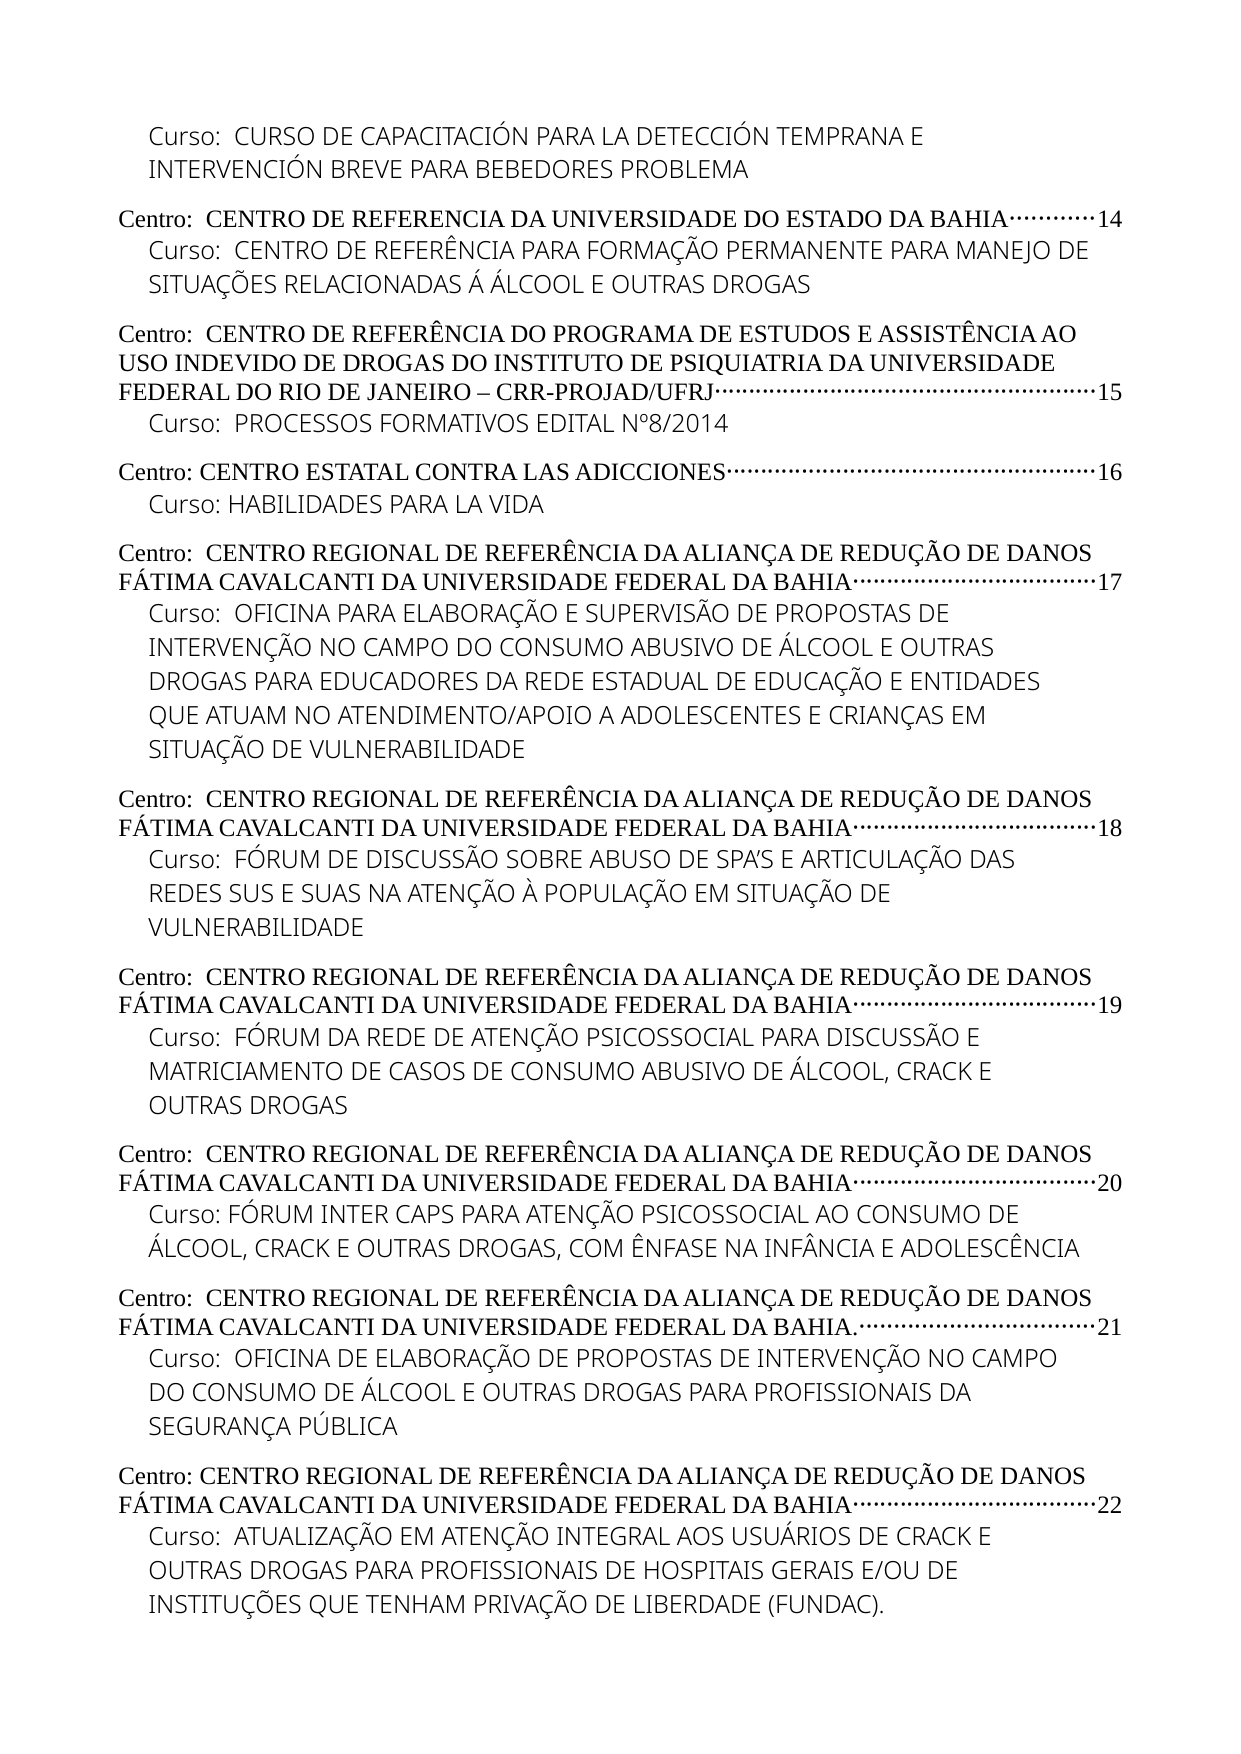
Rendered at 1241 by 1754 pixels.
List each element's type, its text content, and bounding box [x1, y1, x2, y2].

text Curso: CENTRO DE REFERÊNCIA PARA FORMAÇÃO PERMANENTE PARA MANEJO DE SITUAÇÕES RELACIONADAS Á ÁLCOOL E OUTRAS DROGAS [148, 233, 1092, 301]
text Centro: CENTRO REGIONAL DE REFERÊNCIA DA ALIANÇA DE REDUÇÃO DE DANOS FÁTIMA CAVALCANTI DA UNIVERSIDADE FEDERAL DA BAHIA 22 [118, 1461, 1122, 1518]
text Curso: FÓRUM INTER CAPS PARA ATENÇÃO PSICOSSOCIAL AO CONSUMO DE ÁLCOOL, CRACK E OUTRAS DROGAS, COM ÊNFASE NA INFÂNCIA E ADOLESCÊNCIA [148, 1197, 1092, 1265]
text Centro: CENTRO DE REFERENCIA DA UNIVERSIDADE DO ESTADO DA BAHIA 14 [118, 204, 1122, 233]
text Centro: CENTRO ESTATAL CONTRA LAS ADICCIONES 16 [118, 457, 1122, 486]
text Curso: PROCESSOS FORMATIVOS EDITAL Nº8/2014 [148, 405, 1092, 439]
text Centro: CENTRO REGIONAL DE REFERÊNCIA DA ALIANÇA DE REDUÇÃO DE DANOS FÁTIMA CAVALCANTI DA UNIVERSIDADE FEDERAL DA BAHIA 19 [118, 962, 1122, 1019]
text Curso: ATUALIZAÇÃO EM ATENÇÃO INTEGRAL AOS USUÁRIOS DE CRACK E OUTRAS DROGAS PARA PROFISSIONAIS DE HOSPITAIS GERAIS E/OU DE INSTITUÇÕES QUE TENHAM PRIVAÇÃO DE LIBERDADE (FUNDAC). [148, 1518, 1092, 1621]
text Centro: CENTRO REGIONAL DE REFERÊNCIA DA ALIANÇA DE REDUÇÃO DE DANOS FÁTIMA CAVALCANTI DA UNIVERSIDADE FEDERAL DA BAHIA 18 [118, 784, 1122, 842]
text Curso: OFICINA PARA ELABORAÇÃO E SUPERVISÃO DE PROPOSTAS DE INTERVENÇÃO NO CAMPO DO CONSUMO ABUSIVO DE ÁLCOOL E OUTRAS DROGAS PARA EDUCADORES DA REDE ESTADUAL DE EDUCAÇÃO E ENTIDADES QUE ATUAM NO ATENDIMENTO/APOIO A ADOLESCENTES E CRIANÇAS EM SITUAÇÃO DE VULNERABILIDADE [148, 596, 1092, 766]
text Centro: CENTRO DE REFERÊNCIA DO PROGRAMA DE ESTUDOS E ASSISTÊNCIA AO USO INDEVIDO DE DROGAS DO INSTITUTO DE PSIQUIATRIA DA UNIVERSIDADE FEDERAL DO RIO DE JANEIRO – CRR-PROJAD/UFRJ 15 [118, 319, 1122, 405]
text Curso: CURSO DE CAPACITACIÓN PARA LA DETECCIÓN TEMPRANA E INTERVENCIÓN BREVE PARA BEBEDORES PROBLEMA [148, 118, 1092, 186]
text Curso: FÓRUM DE DISCUSSÃO SOBRE ABUSO DE SPA’S E ARTICULAÇÃO DAS REDES SUS E SUAS NA ATENÇÃO À POPULAÇÃO EM SITUAÇÃO DE VULNERABILIDADE [148, 842, 1092, 944]
text Centro: CENTRO REGIONAL DE REFERÊNCIA DA ALIANÇA DE REDUÇÃO DE DANOS FÁTIMA CAVALCANTI DA UNIVERSIDADE FEDERAL DA BAHIA. 21 [118, 1283, 1122, 1341]
text Curso: FÓRUM DA REDE DE ATENÇÃO PSICOSSOCIAL PARA DISCUSSÃO E MATRICIAMENTO DE CASOS DE CONSUMO ABUSIVO DE ÁLCOOL, CRACK E OUTRAS DROGAS [148, 1019, 1092, 1122]
text Centro: CENTRO REGIONAL DE REFERÊNCIA DA ALIANÇA DE REDUÇÃO DE DANOS FÁTIMA CAVALCANTI DA UNIVERSIDADE FEDERAL DA BAHIA 20 [118, 1139, 1122, 1197]
text Curso: OFICINA DE ELABORAÇÃO DE PROPOSTAS DE INTERVENÇÃO NO CAMPO DO CONSUMO DE ÁLCOOL E OUTRAS DROGAS PARA PROFISSIONAIS DA SEGURANÇA PÚBLICA [148, 1341, 1092, 1443]
text Curso: HABILIDADES PARA LA VIDA [148, 486, 1092, 520]
text Centro: CENTRO REGIONAL DE REFERÊNCIA DA ALIANÇA DE REDUÇÃO DE DANOS FÁTIMA CAVALCANTI DA UNIVERSIDADE FEDERAL DA BAHIA 17 [118, 538, 1122, 596]
